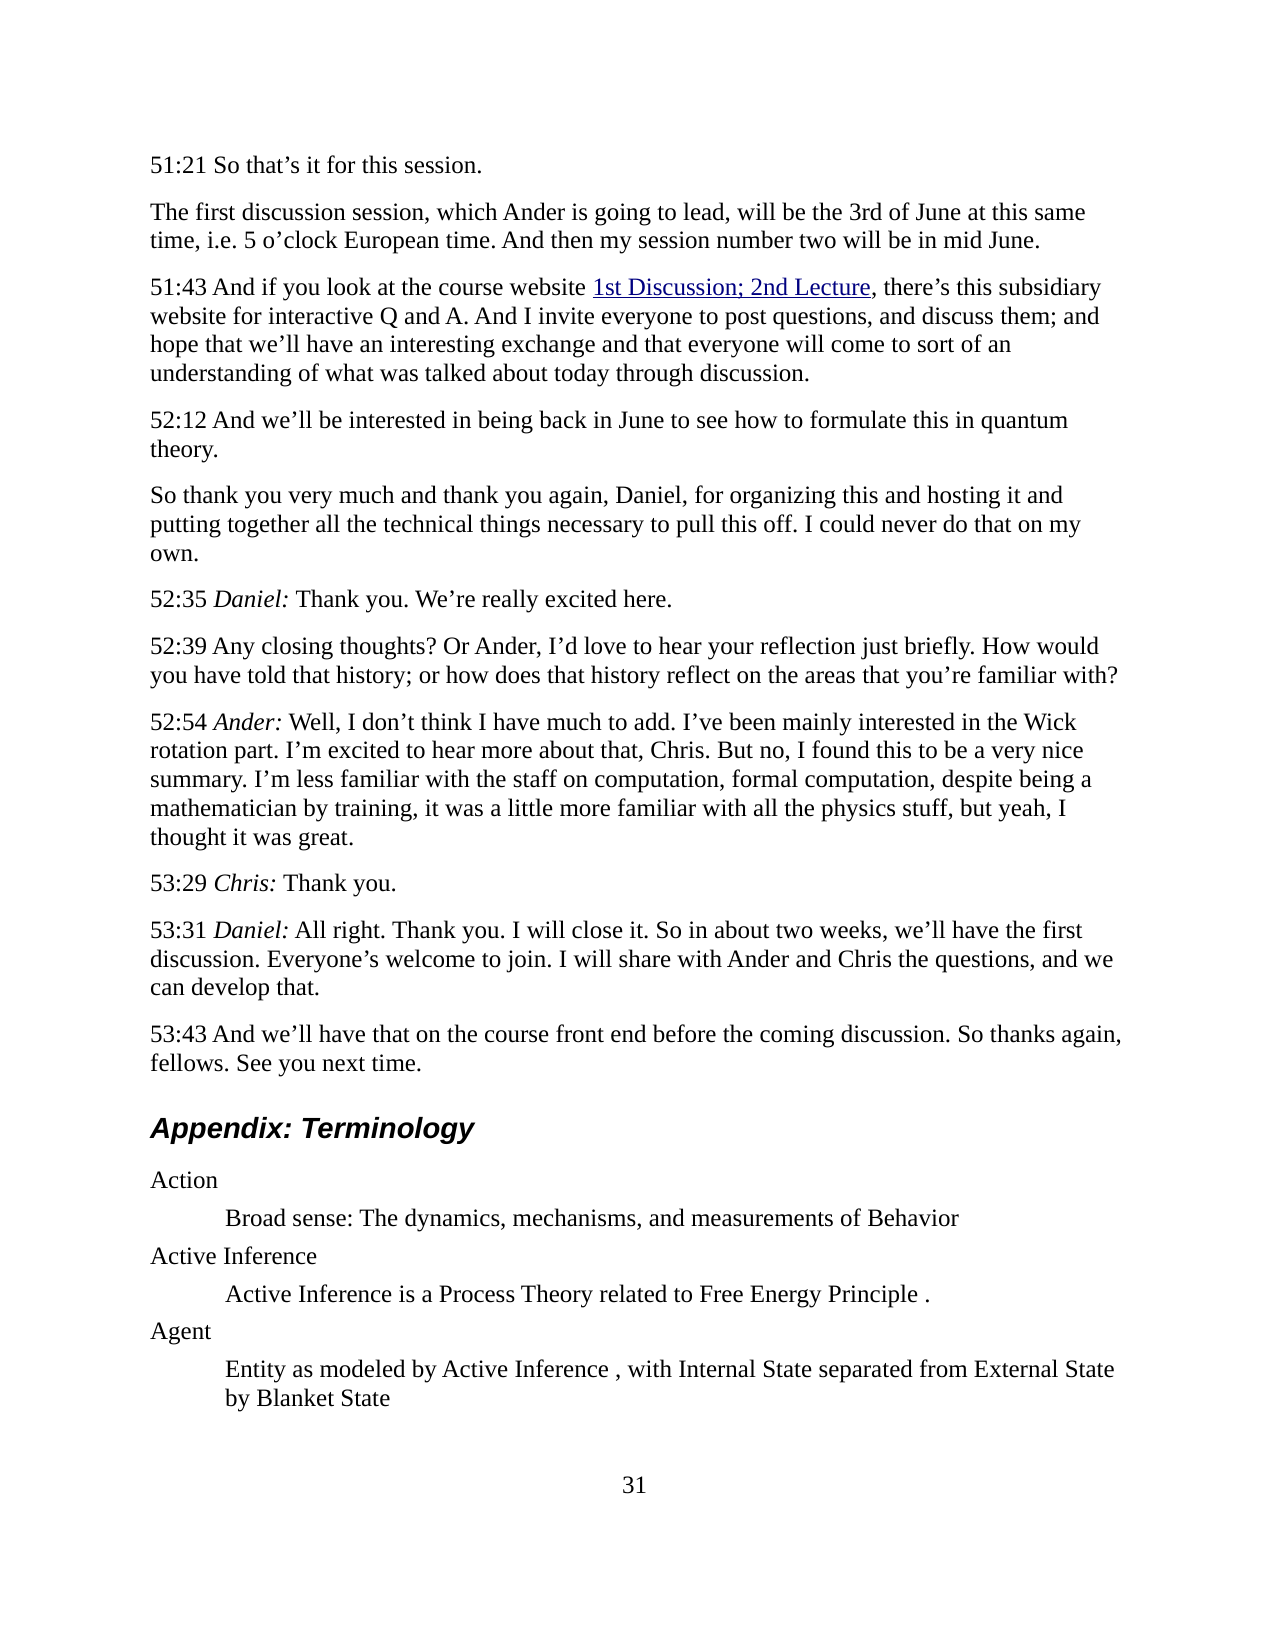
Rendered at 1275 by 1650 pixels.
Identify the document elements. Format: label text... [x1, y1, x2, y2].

text So thank you very much and thank you again, Daniel, for organizing this and hosting it and putting together all the technical things necessary to pull this off. I could never do that on my own. [150, 480, 1125, 567]
text 51:43 And if you look at the course website 1st Discussion; 2nd Lecture, there’s this subsidiary website for interactive Q and A. And I invite everyone to post questions, and discuss them; and hope that we’ll have an interesting exchange and that everyone will come to sort of an understanding of what was talked about today through discussion. [150, 272, 1125, 387]
text 52:54 Ander: Well, I don’t think I have much to add. I’ve been mainly interested in the Wick rotation part. I’m excited to hear more about that, Chris. But no, I found this to be a very nice summary. I’m less familiar with the staff on computation, formal computation, despite being a mathematician by training, it was a little more familiar with all the physics stuff, but yeah, I thought it was great. [150, 707, 1125, 850]
text Active Inference [150, 1241, 1125, 1270]
text 53:43 And we’ll have that on the course front end before the coming discussion. So thanks again, fellows. See you next time. [150, 1019, 1125, 1077]
text Broad sense: The dynamics, mechanisms, and measurements of Behavior [225, 1203, 1125, 1232]
text 52:39 Any closing thoughts? Or Ander, I’d love to hear your reflection just briefly. How would you have told that history; or how does that history reflect on the areas that you’re familiar with? [150, 631, 1125, 689]
subtitle Appendix: Terminology [150, 1111, 1125, 1144]
text 53:31 Daniel: All right. Thank you. I will close it. So in about two weeks, we’ll have the first discussion. Everyone’s welcome to join. I will share with Ander and Chris the questions, and we can develop that. [150, 915, 1125, 1001]
text Agent [150, 1316, 1125, 1345]
text Action [150, 1166, 1125, 1194]
text Entity as modeled by Active Inference , with Internal State separated from External State by Blanket State [225, 1354, 1125, 1412]
text 53:29 Chris: Thank you. [150, 868, 1125, 897]
text 51:21 So that’s it for this session. [150, 150, 1125, 179]
text Active Inference is a Process Theory related to Free Energy Principle . [225, 1279, 1125, 1307]
text The first discussion session, which Ander is going to lead, will be the 3rd of June at this same time, i.e. 5 o’clock European time. And then my session number two will be in mid June. [150, 197, 1125, 254]
text 52:35 Daniel: Thank you. We’re really excited here. [150, 584, 1125, 613]
text 52:12 And we’ll be interested in being back in June to see how to formulate this in quantum theory. [150, 405, 1125, 462]
